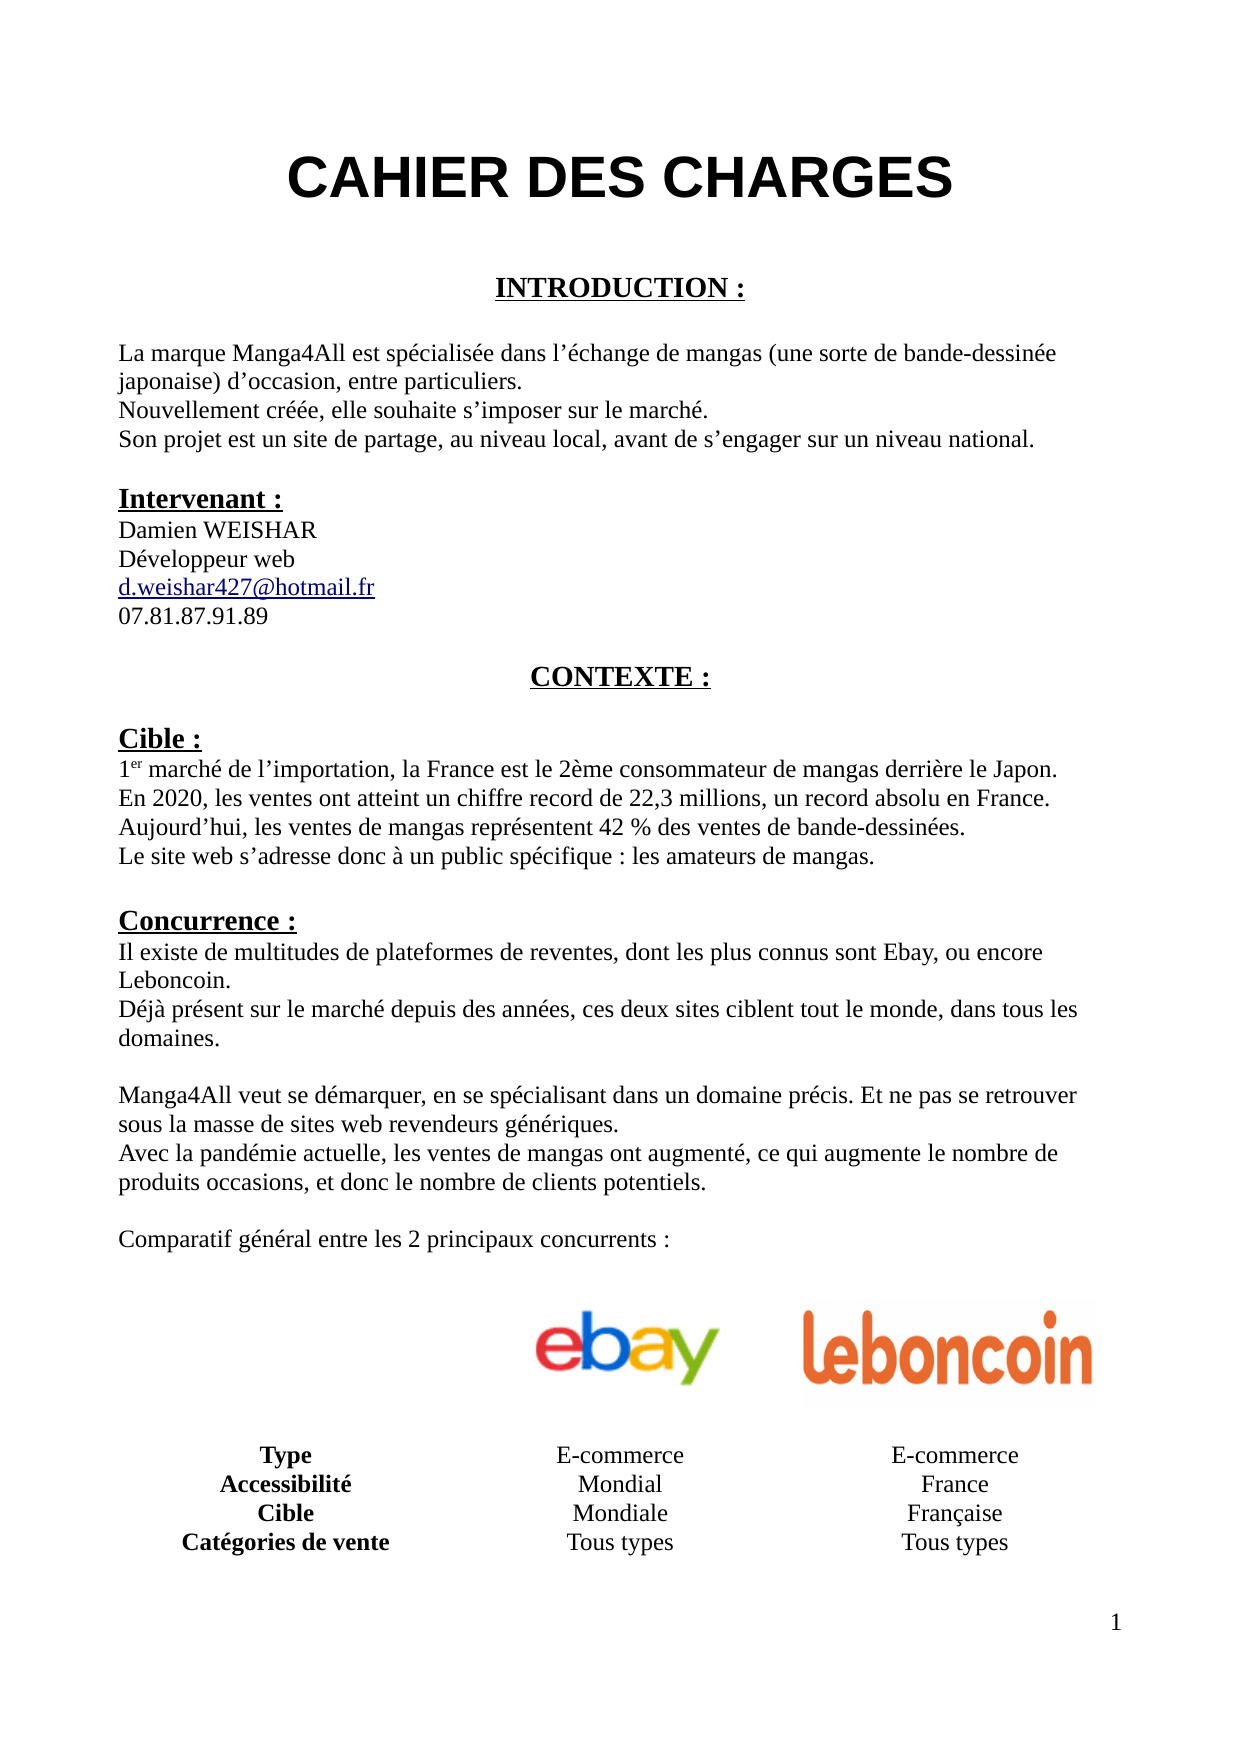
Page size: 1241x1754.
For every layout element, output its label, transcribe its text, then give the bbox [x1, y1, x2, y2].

text Avec la pandémie actuelle, les ventes de mangas ont augmenté, ce qui augmente le nombre de produits occasions, et donc le nombre de clients potentiels. [118, 1138, 1122, 1195]
text CONTEXTE : [118, 659, 1122, 692]
text Manga4All veut se démarquer, en se spécialisant dans un domaine précis. Et ne pas se retrouver sous la masse de sites web revendeurs génériques. [118, 1080, 1122, 1138]
text Cible : [118, 721, 1122, 754]
table_cell Catégories de vente [118, 1527, 453, 1556]
text d.weishar427@hotmail.fr [118, 572, 1122, 601]
text Développeur web [118, 544, 1122, 572]
table_cell Française [788, 1498, 1122, 1527]
text Comparatif général entre les 2 principaux concurrents : [118, 1224, 1122, 1253]
text La marque Manga4All est spécialisée dans l’échange de mangas (une sorte de bande-dessinée japonaise) d’occasion, entre particuliers. [118, 338, 1122, 395]
table_cell E-commerce [788, 1441, 1122, 1469]
table_cell Cible [118, 1498, 453, 1527]
text 07.81.87.91.89 [118, 601, 1122, 630]
table_cell Tous types [453, 1527, 787, 1556]
picture [802, 1300, 1096, 1407]
text Le site web s’adresse donc à un public spécifique : les amateurs de mangas. [118, 841, 1122, 869]
table_cell Accessibilité [118, 1469, 453, 1498]
table_cell Mondial [453, 1469, 787, 1498]
text Nouvellement créée, elle souhaite s’imposer sur le marché. [118, 395, 1122, 424]
table_cell Mondiale [453, 1498, 787, 1527]
title CAHIER DES CHARGES [118, 143, 1122, 210]
table_cell France [788, 1469, 1122, 1498]
table_header [118, 1272, 453, 1441]
picture [527, 1306, 728, 1392]
text En 2020, les ventes ont atteint un chiffre record de 22,3 millions, un record absolu en France. [118, 783, 1122, 812]
text Concurrence : [118, 903, 1122, 937]
text 1er marché de l’importation, la France est le 2ème consommateur de mangas derrière le Japon. [118, 754, 1122, 783]
text Il existe de multitudes de plateformes de reventes, dont les plus connus sont Ebay, ou encore Leboncoin. [118, 937, 1122, 994]
text Damien WEISHAR [118, 515, 1122, 544]
table_cell Tous types [788, 1527, 1122, 1556]
text INTRODUCTION : [118, 271, 1122, 304]
text Aujourd’hui, les ventes de mangas représentent 42 % des ventes de bande-dessinées. [118, 812, 1122, 841]
text Déjà présent sur le marché depuis des années, ces deux sites ciblent tout le monde, dans tous les domaines. [118, 994, 1122, 1052]
text Son projet est un site de partage, au niveau local, avant de s’engager sur un niveau national. [118, 424, 1122, 453]
table_cell E-commerce [453, 1441, 787, 1469]
text Intervenant : [118, 481, 1122, 515]
table_cell Type [118, 1441, 453, 1469]
table_header [788, 1272, 1122, 1441]
table_header [453, 1272, 787, 1441]
